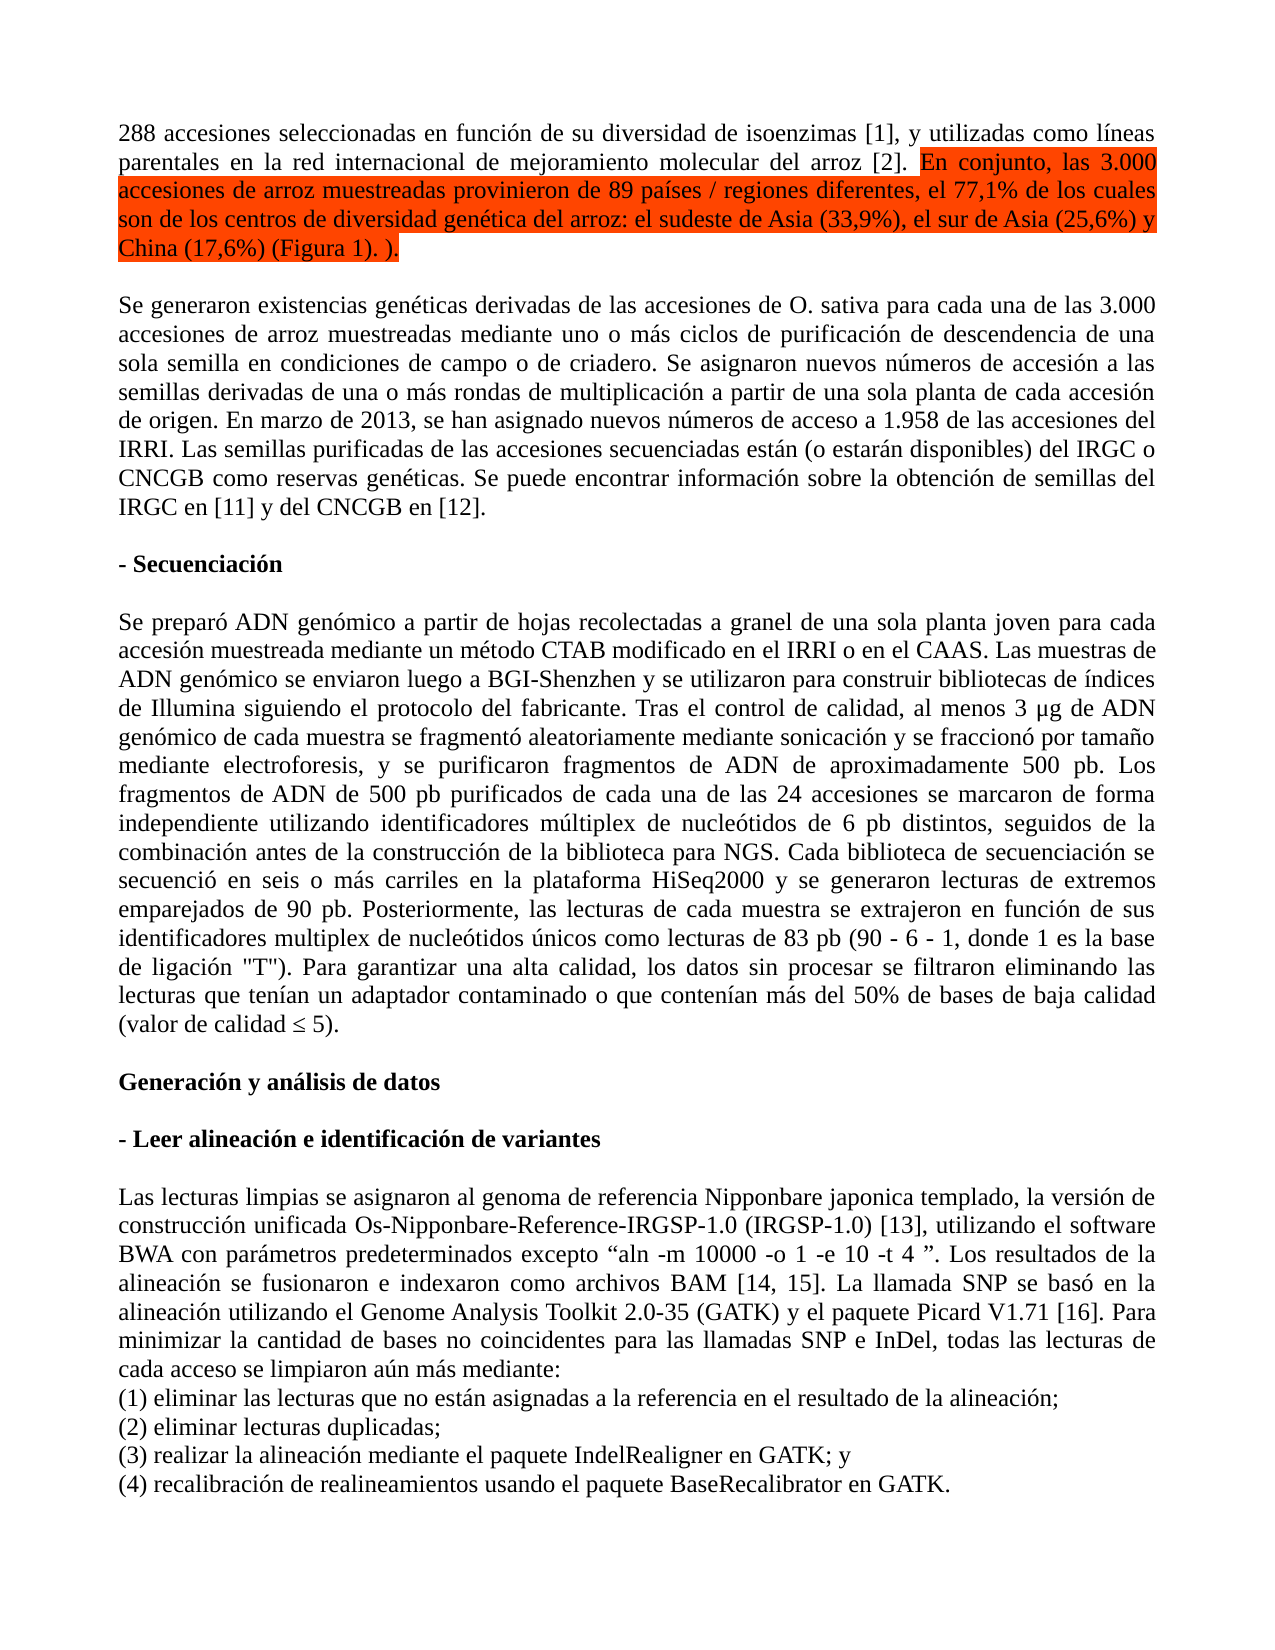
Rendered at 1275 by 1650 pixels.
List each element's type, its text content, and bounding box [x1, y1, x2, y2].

text Las lecturas limpias se asignaron al genoma de referencia Nipponbare japonica templado, la versión de construcción unificada Os-Nipponbare-Reference-IRGSP-1.0 (IRGSP-1.0) [13], utilizando el software BWA con parámetros predeterminados excepto “aln -m 10000 -o 1 -e 10 -t 4 ”. Los resultados de la alineación se fusionaron e indexaron como archivos BAM [14, 15]. La llamada SNP se basó en la alineación utilizando el Genome Analysis Toolkit 2.0-35 (GATK) y el paquete Picard V1.71 [16]. Para minimizar la cantidad de bases no coincidentes para las llamadas SNP e InDel, todas las lecturas de cada acceso se limpiaron aún más mediante: [118, 1182, 1157, 1383]
text (1) eliminar las lecturas que no están asignadas a la referencia en el resultado de la alineación; [118, 1383, 1157, 1412]
text Se generaron existencias genéticas derivadas de las accesiones de O. sativa para cada una de las 3.000 accesiones de arroz muestreadas mediante uno o más ciclos de purificación de descendencia de una sola semilla en condiciones de campo o de criadero. Se asignaron nuevos números de accesión a las semillas derivadas de una o más rondas de multiplicación a partir de una sola planta de cada accesión de origen. En marzo de 2013, se han asignado nuevos números de acceso a 1.958 de las accesiones del IRRI. Las semillas purificadas de las accesiones secuenciadas están (o estarán disponibles) del IRGC o CNCGB como reservas genéticas. Se puede encontrar información sobre la obtención de semillas del IRGC en [11] y del CNCGB en [12]. [118, 291, 1157, 521]
text - Leer alineación e identificación de variantes [118, 1124, 1157, 1153]
text (4) recalibración de realineamientos usando el paquete BaseRecalibrator en GATK. [118, 1469, 1157, 1498]
text 288 accesiones seleccionadas en función de su diversidad de isoenzimas [1], y utilizadas como líneas parentales en la red internacional de mejoramiento molecular del arroz [2]. En conjunto, las 3.000 accesiones de arroz muestreadas provinieron de 89 países / regiones diferentes, el 77,1% de los cuales son de los centros de diversidad genética del arroz: el sudeste de Asia (33,9%), el sur de Asia (25,6%) y China (17,6%) (Figura 1). ). [118, 118, 1157, 262]
text - Secuenciación [118, 549, 1157, 578]
text (3) realizar la alineación mediante el paquete IndelRealigner en GATK; y [118, 1441, 1157, 1469]
text Se preparó ADN genómico a partir de hojas recolectadas a granel de una sola planta joven para cada accesión muestreada mediante un método CTAB modificado en el IRRI o en el CAAS. Las muestras de ADN genómico se enviaron luego a BGI-Shenzhen y se utilizaron para construir bibliotecas de índices de Illumina siguiendo el protocolo del fabricante. Tras el control de calidad, al menos 3 μg de ADN genómico de cada muestra se fragmentó aleatoriamente mediante sonicación y se fraccionó por tamaño mediante electroforesis, y se purificaron fragmentos de ADN de aproximadamente 500 pb. Los fragmentos de ADN de 500 pb purificados de cada una de las 24 accesiones se marcaron de forma independiente utilizando identificadores múltiplex de nucleótidos de 6 pb distintos, seguidos de la combinación antes de la construcción de la biblioteca para NGS. Cada biblioteca de secuenciación se secuenció en seis o más carriles en la plataforma HiSeq2000 y se generaron lecturas de extremos emparejados de 90 pb. Posteriormente, las lecturas de cada muestra se extrajeron en función de sus identificadores multiplex de nucleótidos únicos como lecturas de 83 pb (90 - 6 - 1, donde 1 es la base de ligación "T"). Para garantizar una alta calidad, los datos sin procesar se filtraron eliminando las lecturas que tenían un adaptador contaminado o que contenían más del 50% de bases de baja calidad (valor de calidad ≤ 5). [118, 607, 1157, 1038]
text (2) eliminar lecturas duplicadas; [118, 1412, 1157, 1441]
text Generación y análisis de datos [118, 1067, 1157, 1096]
